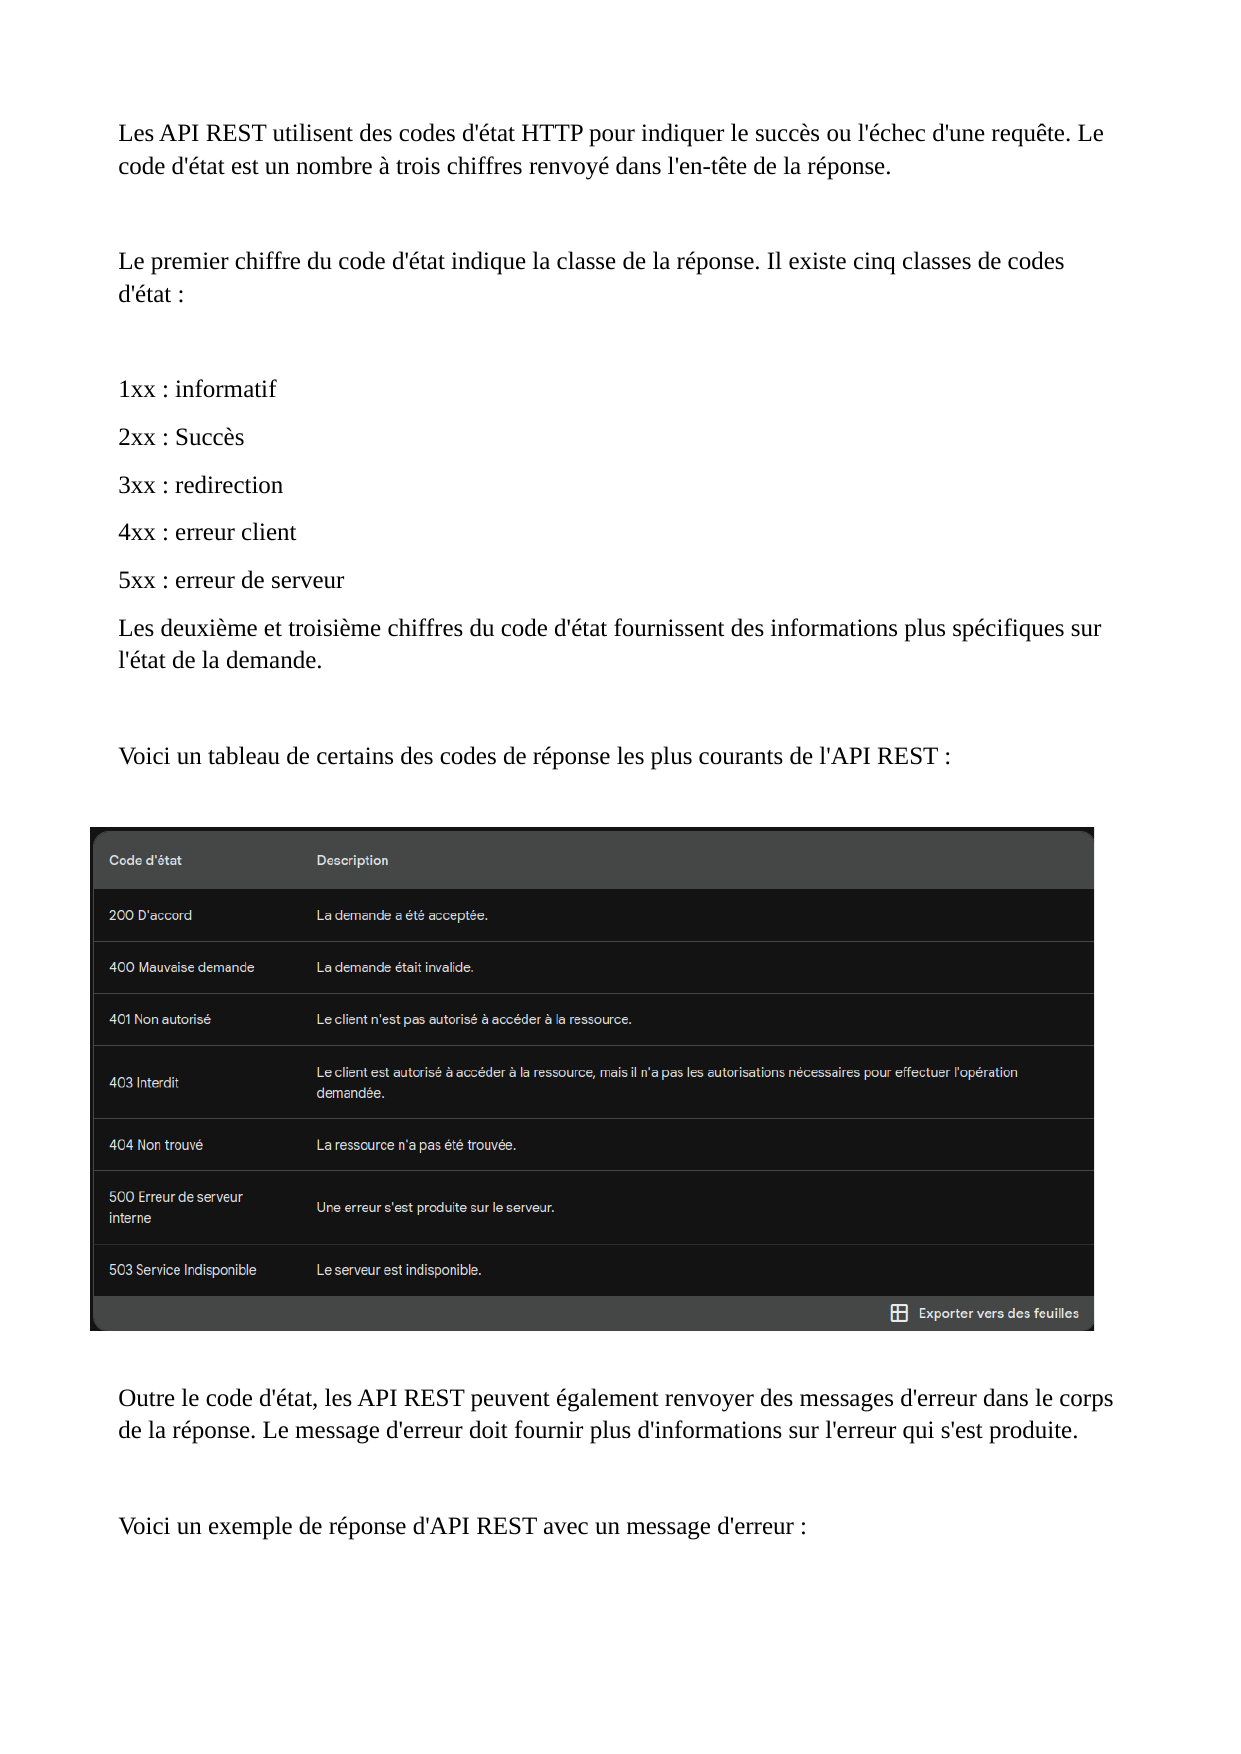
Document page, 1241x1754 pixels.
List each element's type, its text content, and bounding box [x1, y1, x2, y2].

text 2xx : Succès [118, 422, 1122, 451]
text Les deuxième et troisième chiffres du code d'état fournissent des informations plus spécifiques sur l'état de la demande. [118, 613, 1122, 674]
text 1xx : informatif [118, 374, 1122, 403]
text Le premier chiffre du code d'état indique la classe de la réponse. Il existe cinq classes de codes d'état : [118, 246, 1122, 308]
text Voici un tableau de certains des codes de réponse les plus courants de l'API REST : [118, 741, 1122, 769]
text Outre le code d'état, les API REST peuvent également renvoyer des messages d'erreur dans le corps de la réponse. Le message d'erreur doit fournir plus d'informations sur l'erreur qui s'est produite. [118, 1383, 1122, 1444]
text 5xx : erreur de serveur [118, 565, 1122, 594]
text Les API REST utilisent des codes d'état HTTP pour indiquer le succès ou l'échec d'une requête. Le code d'état est un nombre à trois chiffres renvoyé dans l'en-tête de la réponse. [118, 118, 1122, 180]
text 4xx : erreur client [118, 517, 1122, 546]
text Voici un exemple de réponse d'API REST avec un message d'erreur : [118, 1511, 1122, 1539]
picture [90, 827, 1095, 1331]
text 3xx : redirection [118, 470, 1122, 498]
